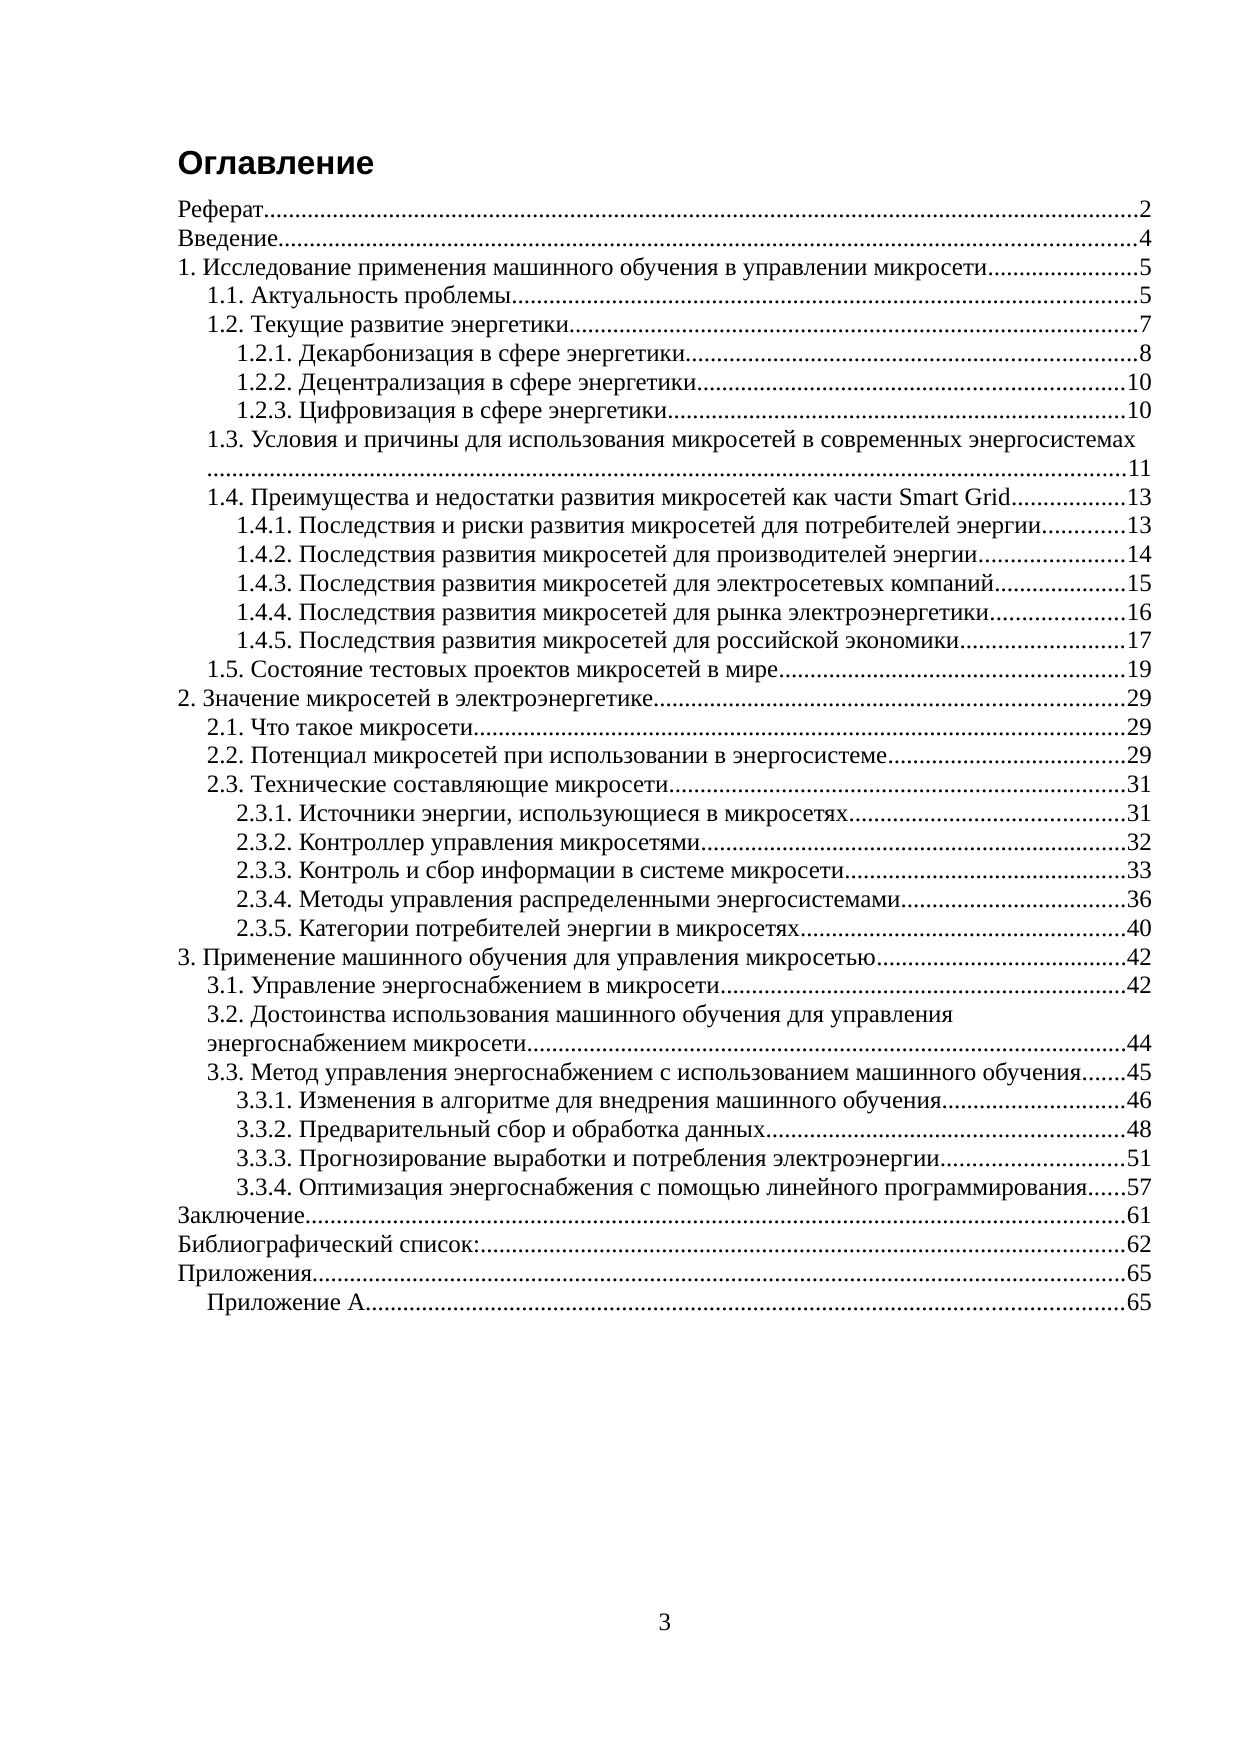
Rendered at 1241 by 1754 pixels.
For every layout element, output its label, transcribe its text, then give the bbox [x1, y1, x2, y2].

text 1.4.3. Последствия развития микросетей для электросетевых компаний 15 [236, 568, 1152, 597]
text 2.3.1. Источники энергии, использующиеся в микросетях 31 [236, 798, 1152, 827]
text 2.3.5. Категории потребителей энергии в микросетях 40 [236, 913, 1152, 942]
text 1.3. Условия и причины для использования микросетей в современных энергосистемах 11 [207, 424, 1152, 482]
text 1.2.2. Децентрализация в сфере энергетики 10 [236, 367, 1152, 395]
text Заключение 61 [177, 1200, 1152, 1229]
text Приложения 65 [177, 1258, 1152, 1287]
text 2.3.2. Контроллер управления микросетями 32 [236, 827, 1152, 855]
subtitle Оглавление [177, 143, 1152, 182]
text 2.2. Потенциал микросетей при использовании в энергосистеме 29 [207, 740, 1152, 769]
text 1. Исследование применения машинного обучения в управлении микросети 5 [177, 252, 1152, 280]
text Введение 4 [177, 223, 1152, 252]
text 2.3. Технические составляющие микросети 31 [207, 769, 1152, 798]
text 3. Применение машинного обучения для управления микросетью 42 [177, 942, 1152, 970]
text Приложение А 65 [207, 1287, 1152, 1315]
text 1.4.4. Последствия развития микросетей для рынка электроэнергетики 16 [236, 597, 1152, 625]
text 1.4.5. Последствия развития микросетей для российской экономики 17 [236, 625, 1152, 654]
text 1.2.1. Декарбонизация в сфере энергетики 8 [236, 338, 1152, 367]
text 1.4.2. Последствия развития микросетей для производителей энергии 14 [236, 539, 1152, 568]
text 3.3. Метод управления энергоснабжением с использованием машинного обучения 45 [207, 1057, 1152, 1085]
text 3.3.1. Изменения в алгоритме для внедрения машинного обучения 46 [236, 1085, 1152, 1114]
text 1.2.3. Цифровизация в сфере энергетики 10 [236, 395, 1152, 424]
text 2.1. Что такое микросети 29 [207, 712, 1152, 740]
text 3.3.2. Предварительный сбор и обработка данных 48 [236, 1114, 1152, 1143]
text 3.3.3. Прогнозирование выработки и потребления электроэнергии 51 [236, 1143, 1152, 1172]
text 3.1. Управление энергоснабжением в микросети 42 [207, 970, 1152, 999]
text Реферат 2 [177, 194, 1152, 223]
text 1.2. Текущие развитие энергетики 7 [207, 309, 1152, 338]
text 3.3.4. Оптимизация энергоснабжения с помощью линейного программирования 57 [236, 1172, 1152, 1200]
text 3.2. Достоинства использования машинного обучения для управления энергоснабжением микросети 44 [207, 999, 1152, 1057]
text 2. Значение микросетей в электроэнергетике 29 [177, 683, 1152, 712]
text 1.5. Состояние тестовых проектов микросетей в мире 19 [207, 654, 1152, 683]
text 2.3.4. Методы управления распределенными энергосистемами 36 [236, 884, 1152, 913]
text 1.4.1. Последствия и риски развития микросетей для потребителей энергии 13 [236, 510, 1152, 539]
text Библиографический список: 62 [177, 1229, 1152, 1258]
text 2.3.3. Контроль и сбор информации в системе микросети 33 [236, 855, 1152, 884]
text 1.4. Преимущества и недостатки развития микросетей как части Smart Grid 13 [207, 482, 1152, 510]
text 1.1. Актуальность проблемы 5 [207, 280, 1152, 309]
